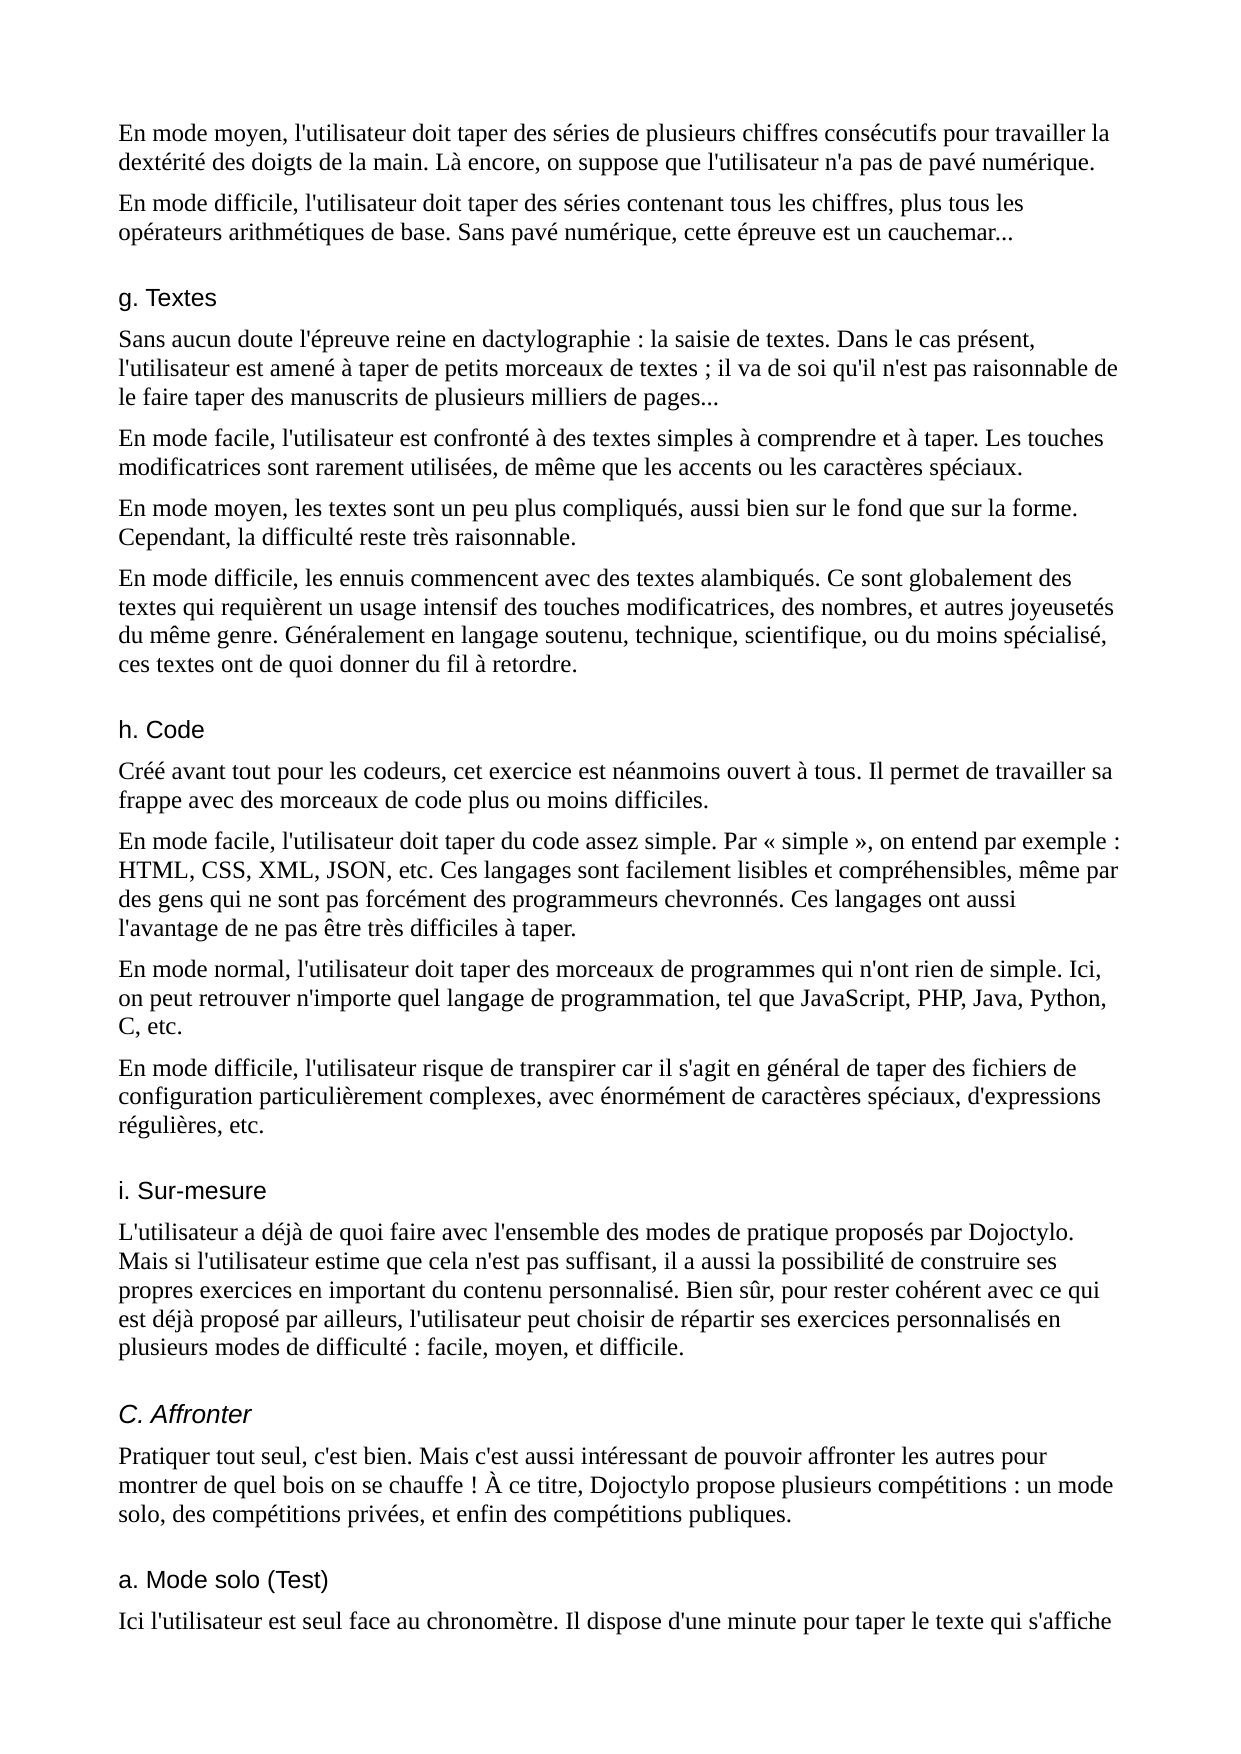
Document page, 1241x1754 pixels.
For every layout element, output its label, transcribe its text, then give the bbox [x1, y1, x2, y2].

text En mode facile, l'utilisateur est confronté à des textes simples à comprendre et à taper. Les touches modificatrices sont rarement utilisées, de même que les accents ou les caractères spéciaux. [118, 423, 1122, 480]
text En mode difficile, l'utilisateur risque de transpirer car il s'agit en général de taper des fichiers de configuration particulièrement complexes, avec énormément de caractères spéciaux, d'expressions régulières, etc. [118, 1053, 1122, 1139]
subtitle g. Textes [118, 283, 1122, 312]
subtitle C. Affronter [118, 1399, 1122, 1429]
subtitle i. Sur-mesure [118, 1176, 1122, 1205]
text En mode difficile, les ennuis commencent avec des textes alambiqués. Ce sont globalement des textes qui requièrent un usage intensif des touches modificatrices, des nombres, et autres joyeusetés du même genre. Généralement en langage soutenu, technique, scientifique, ou du moins spécialisé, ces textes ont de quoi donner du fil à retordre. [118, 563, 1122, 678]
text Créé avant tout pour les codeurs, cet exercice est néanmoins ouvert à tous. Il permet de travailler sa frappe avec des morceaux de code plus ou moins difficiles. [118, 756, 1122, 814]
text En mode normal, l'utilisateur doit taper des morceaux de programmes qui n'ont rien de simple. Ici, on peut retrouver n'importe quel langage de programmation, tel que JavaScript, PHP, Java, Python, C, etc. [118, 954, 1122, 1040]
text L'utilisateur a déjà de quoi faire avec l'ensemble des modes de pratique proposés par Dojoctylo. Mais si l'utilisateur estime que cela n'est pas suffisant, il a aussi la possibilité de construire ses propres exercices en important du contenu personnalisé. Bien sûr, pour rester cohérent avec ce qui est déjà proposé par ailleurs, l'utilisateur peut choisir de répartir ses exercices personnalisés en plusieurs modes de difficulté : facile, moyen, et difficile. [118, 1217, 1122, 1361]
text En mode difficile, l'utilisateur doit taper des séries contenant tous les chiffres, plus tous les opérateurs arithmétiques de base. Sans pavé numérique, cette épreuve est un cauchemar... [118, 188, 1122, 246]
text Sans aucun doute l'épreuve reine en dactylographie : la saisie de textes. Dans le cas présent, l'utilisateur est amené à taper de petits morceaux de textes ; il va de soi qu'il n'est pas raisonnable de le faire taper des manuscrits de plusieurs milliers de pages... [118, 324, 1122, 410]
subtitle h. Code [118, 715, 1122, 744]
text En mode facile, l'utilisateur doit taper du code assez simple. Par « simple », on entend par exemple : HTML, CSS, XML, JSON, etc. Ces langages sont facilement lisibles et compréhensibles, même par des gens qui ne sont pas forcément des programmeurs chevronnés. Ces langages ont aussi l'avantage de ne pas être très difficiles à taper. [118, 826, 1122, 941]
text En mode moyen, l'utilisateur doit taper des séries de plusieurs chiffres consécutifs pour travailler la dextérité des doigts de la main. Là encore, on suppose que l'utilisateur n'a pas de pavé numérique. [118, 118, 1122, 176]
text En mode moyen, les textes sont un peu plus compliqués, aussi bien sur le fond que sur la forme. Cependant, la difficulté reste très raisonnable. [118, 493, 1122, 550]
subtitle a. Mode solo (Test) [118, 1565, 1122, 1594]
text Pratiquer tout seul, c'est bien. Mais c'est aussi intéressant de pouvoir affronter les autres pour montrer de quel bois on se chauffe ! À ce titre, Dojoctylo propose plusieurs compétitions : un mode solo, des compétitions privées, et enfin des compétitions publiques. [118, 1441, 1122, 1528]
text Ici l'utilisateur est seul face au chronomètre. Il dispose d'une minute pour taper le texte qui s'affiche [118, 1606, 1122, 1635]
